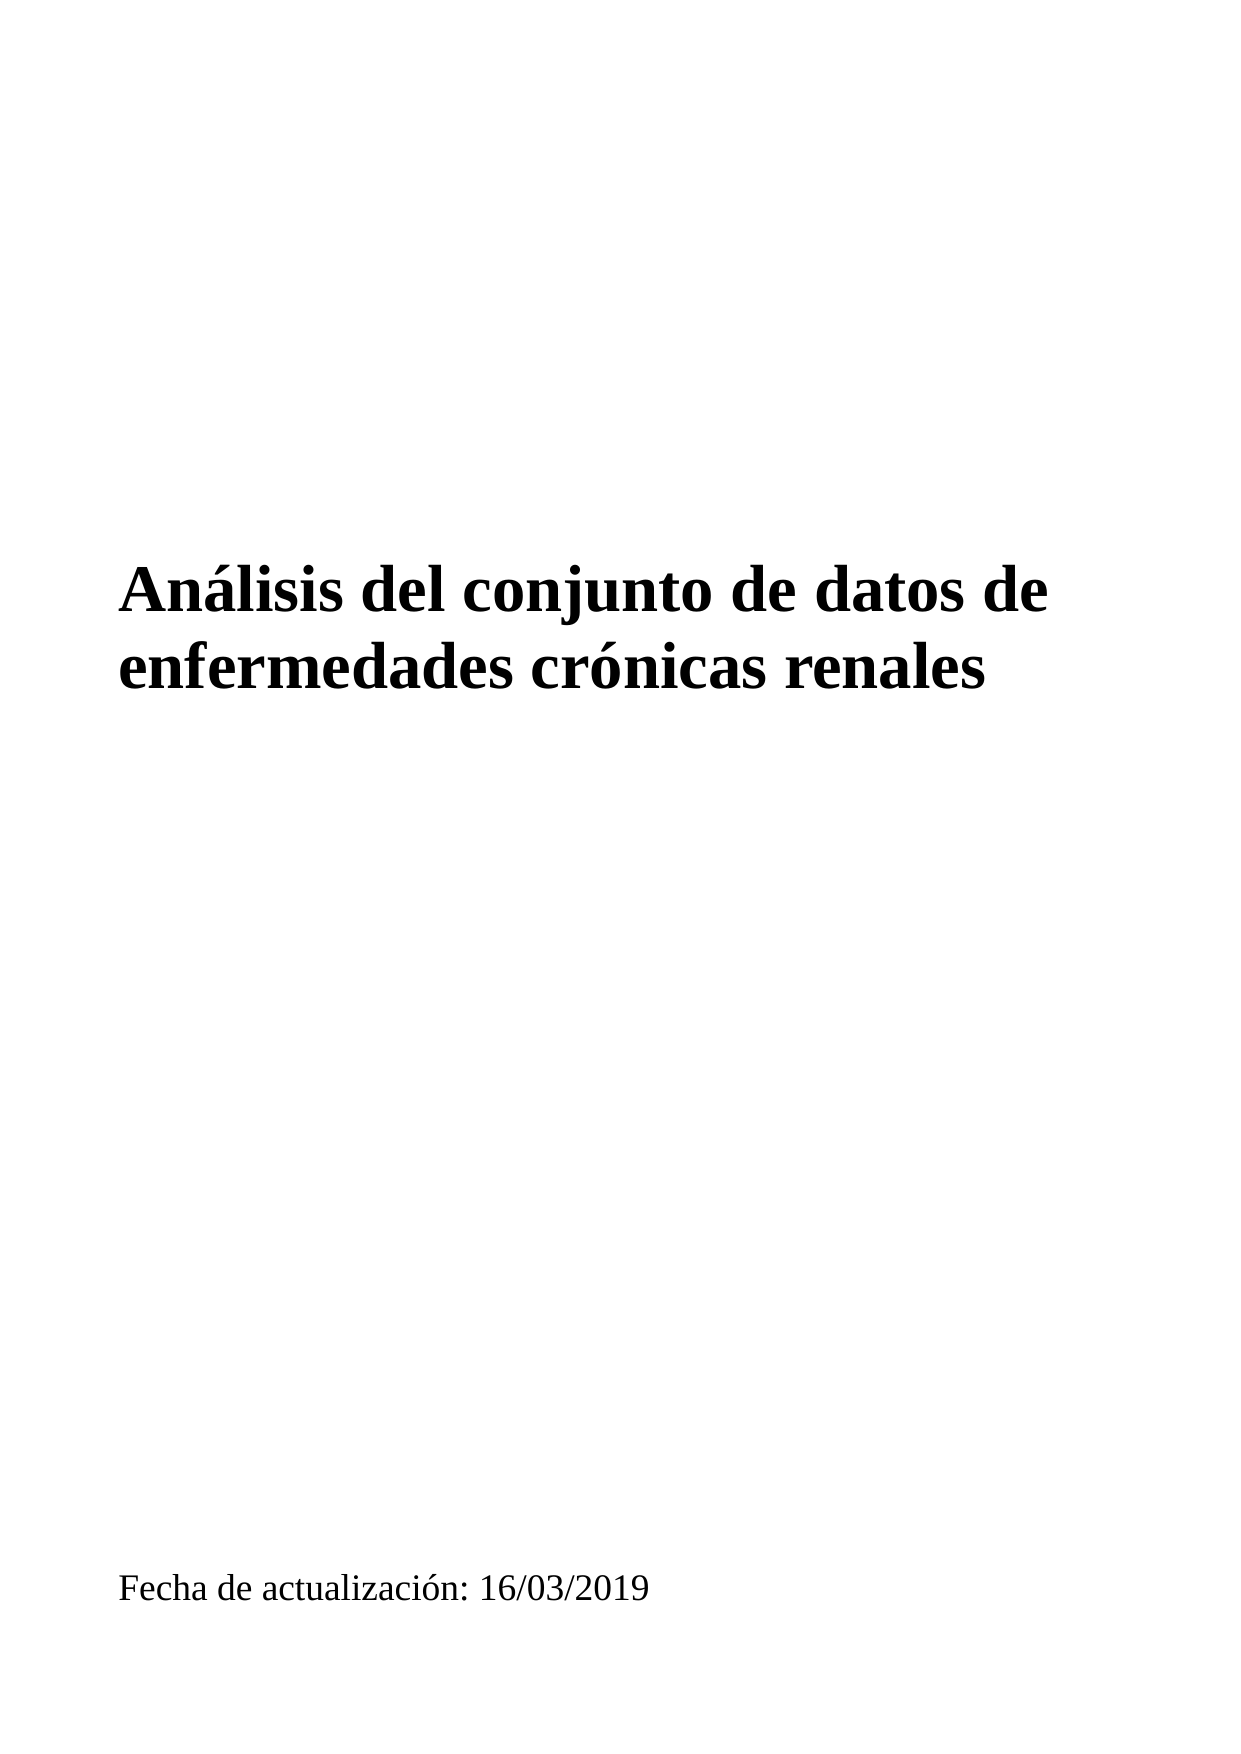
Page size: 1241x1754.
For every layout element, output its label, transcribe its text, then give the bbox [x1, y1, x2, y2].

text Fecha de actualización: 16/03/2019 [118, 1565, 1122, 1608]
text Análisis del conjunto de datos de enfermedades crónicas renales [118, 549, 1122, 703]
